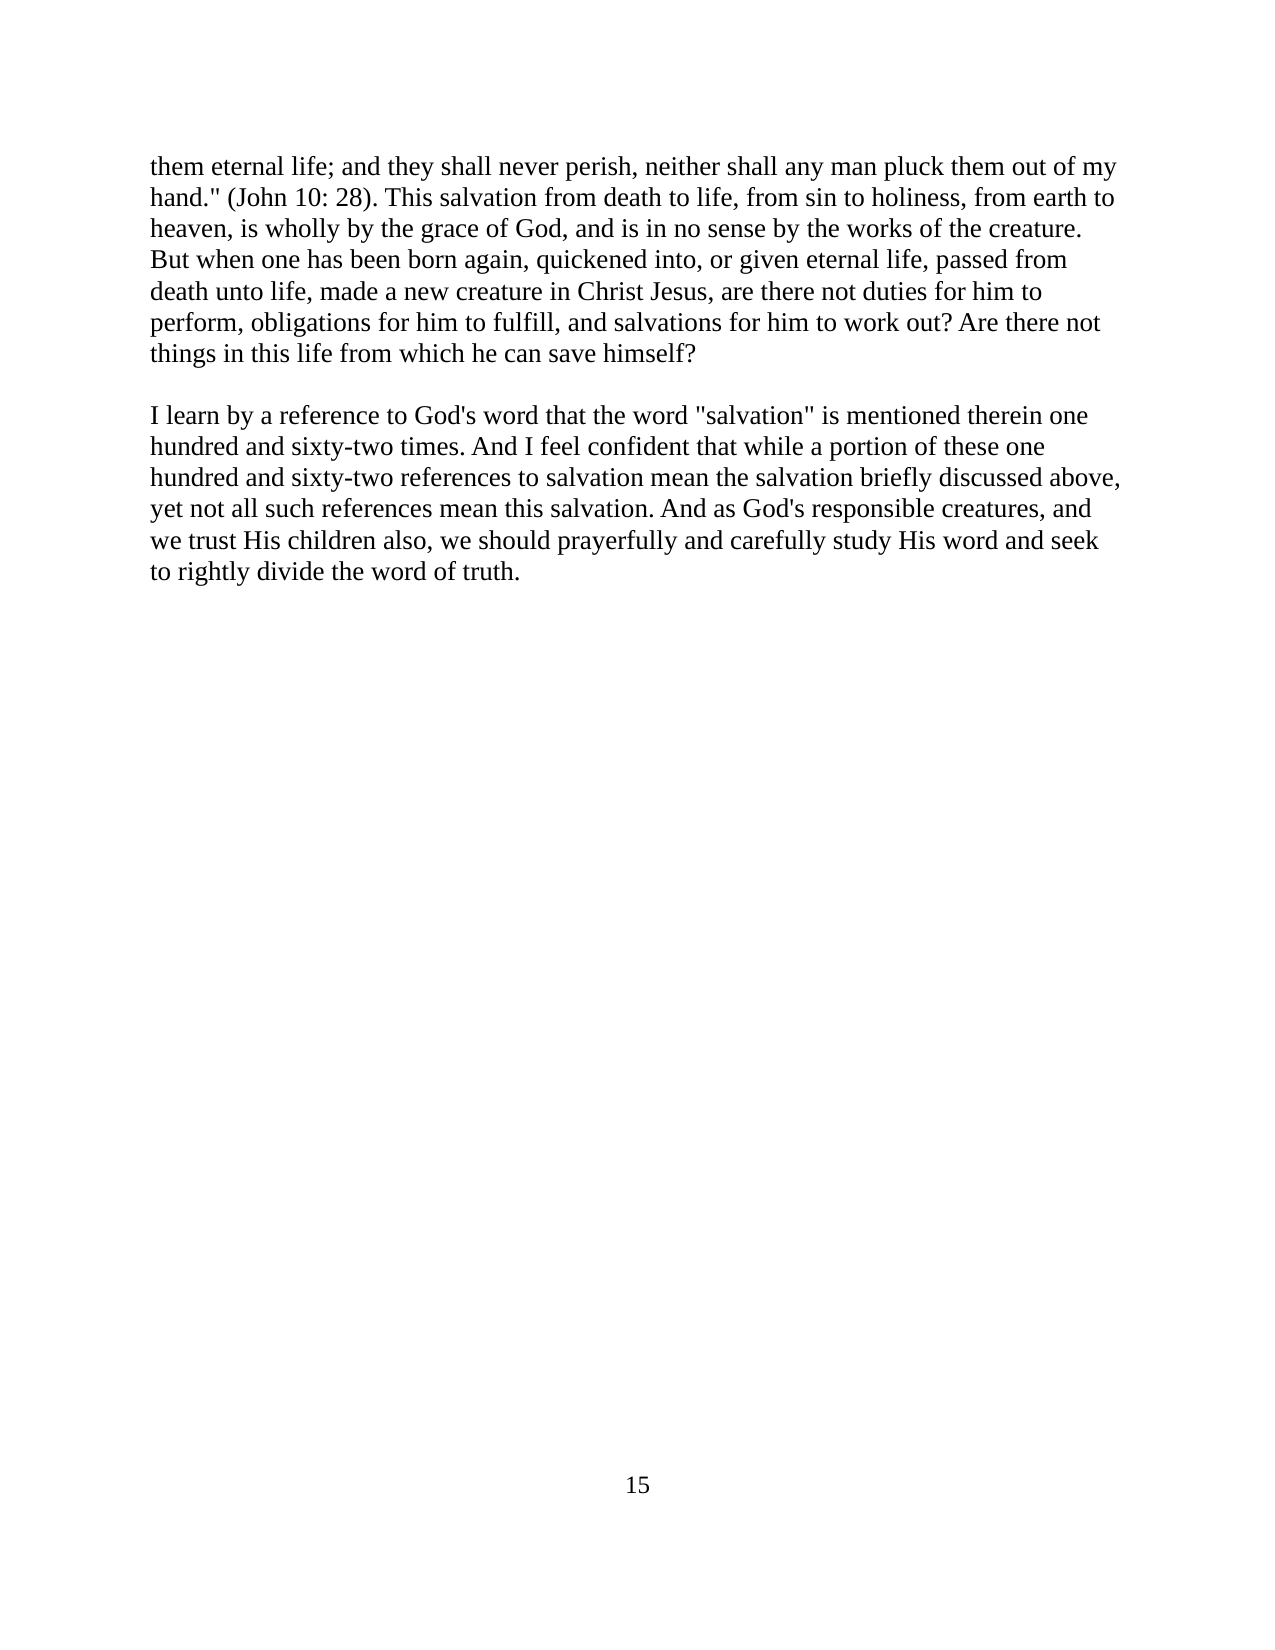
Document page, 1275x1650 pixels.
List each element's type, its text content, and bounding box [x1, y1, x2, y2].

text them eternal life; and they shall never perish, neither shall any man pluck them out of my hand." (John 10: 28). This salvation from death to life, from sin to holiness, from earth to heaven, is wholly by the grace of God, and is in no sense by the works of the creature. But when one has been born again, quickened into, or given eternal life, passed from death unto life, made a new creature in Christ Jesus, are there not duties for him to perform, obligations for him to fulfill, and salvations for him to work out? Are there not things in this life from which he can save himself? [150, 150, 1125, 368]
text I learn by a reference to God's word that the word "salvation" is mentioned therein one hundred and sixty-two times. And I feel confident that while a portion of these one hundred and sixty-two references to salvation mean the salvation briefly discussed above, yet not all such references mean this salvation. And as God's responsible creatures, and we trust His children also, we should prayerfully and carefully study His word and seek to rightly divide the word of truth. [150, 399, 1125, 586]
